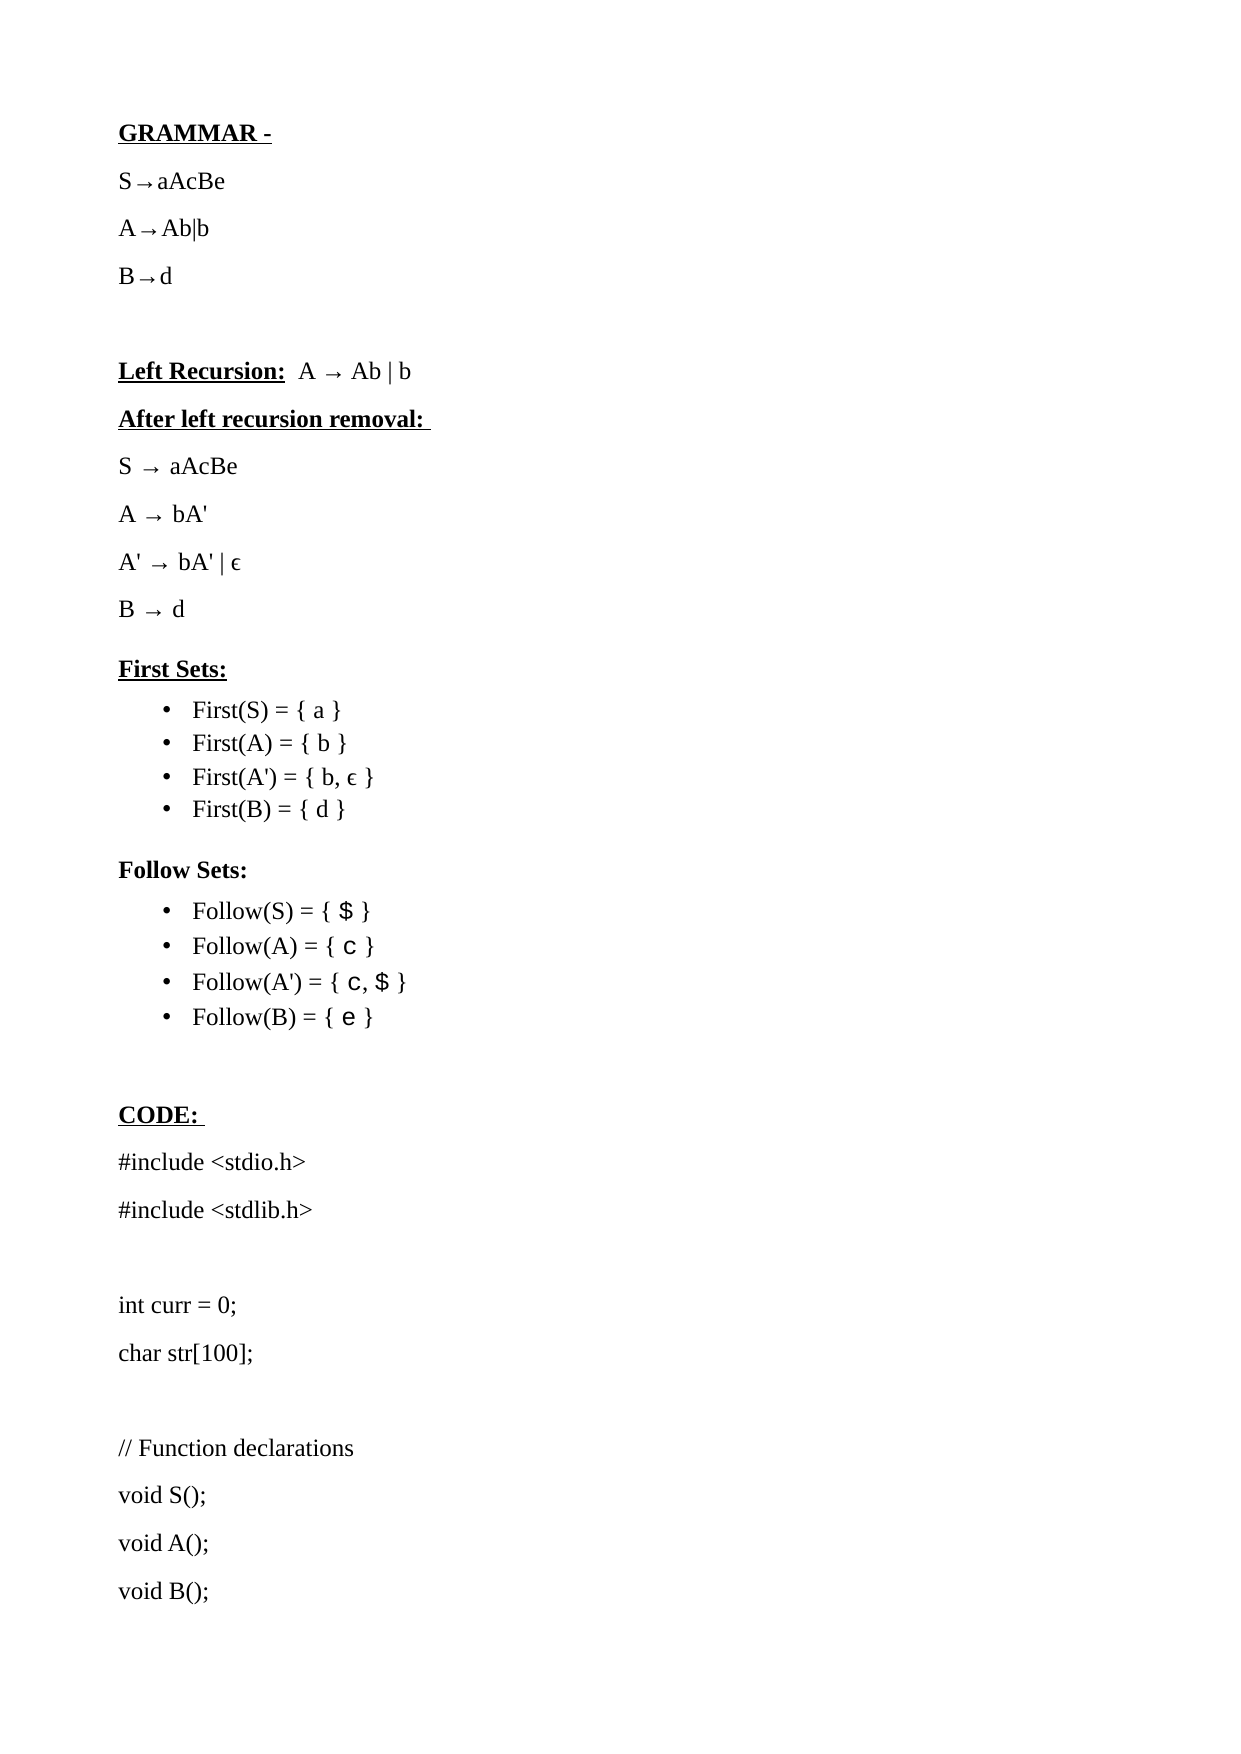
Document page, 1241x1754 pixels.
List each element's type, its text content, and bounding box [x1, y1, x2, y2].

text After left recursion removal: [118, 404, 1122, 432]
text #include <stdio.h> [118, 1147, 1122, 1176]
list First(S) = { a } [162, 696, 1122, 724]
subtitle First Sets: [118, 654, 1122, 683]
list Follow(B) = { e } [162, 1002, 1122, 1033]
list First(A) = { b } [162, 728, 1122, 757]
text A → bA' [118, 499, 1122, 528]
list Follow(A) = { c } [162, 931, 1122, 962]
text B→d [118, 261, 1122, 290]
text A' → bA' | ϵ [118, 547, 1122, 575]
text void S(); [118, 1481, 1122, 1509]
text void A(); [118, 1528, 1122, 1557]
text void B(); [118, 1576, 1122, 1604]
text char str[100]; [118, 1338, 1122, 1367]
text int curr = 0; [118, 1290, 1122, 1319]
list Follow(S) = { $ } [162, 896, 1122, 927]
text S → aAcBe [118, 451, 1122, 480]
text GRAMMAR - [118, 118, 1122, 147]
text // Function declarations [118, 1433, 1122, 1462]
subtitle Follow Sets: [118, 855, 1122, 883]
text CODE: [118, 1100, 1122, 1128]
text S→aAcBe [118, 166, 1122, 194]
text Left Recursion: A → Ab | b [118, 356, 1122, 385]
list First(B) = { d } [162, 794, 1122, 823]
list Follow(A') = { c, $ } [162, 967, 1122, 998]
text A→Ab|b [118, 213, 1122, 242]
text B → d [118, 594, 1122, 623]
text #include <stdlib.h> [118, 1195, 1122, 1224]
list First(A') = { b, ϵ } [162, 762, 1122, 790]
